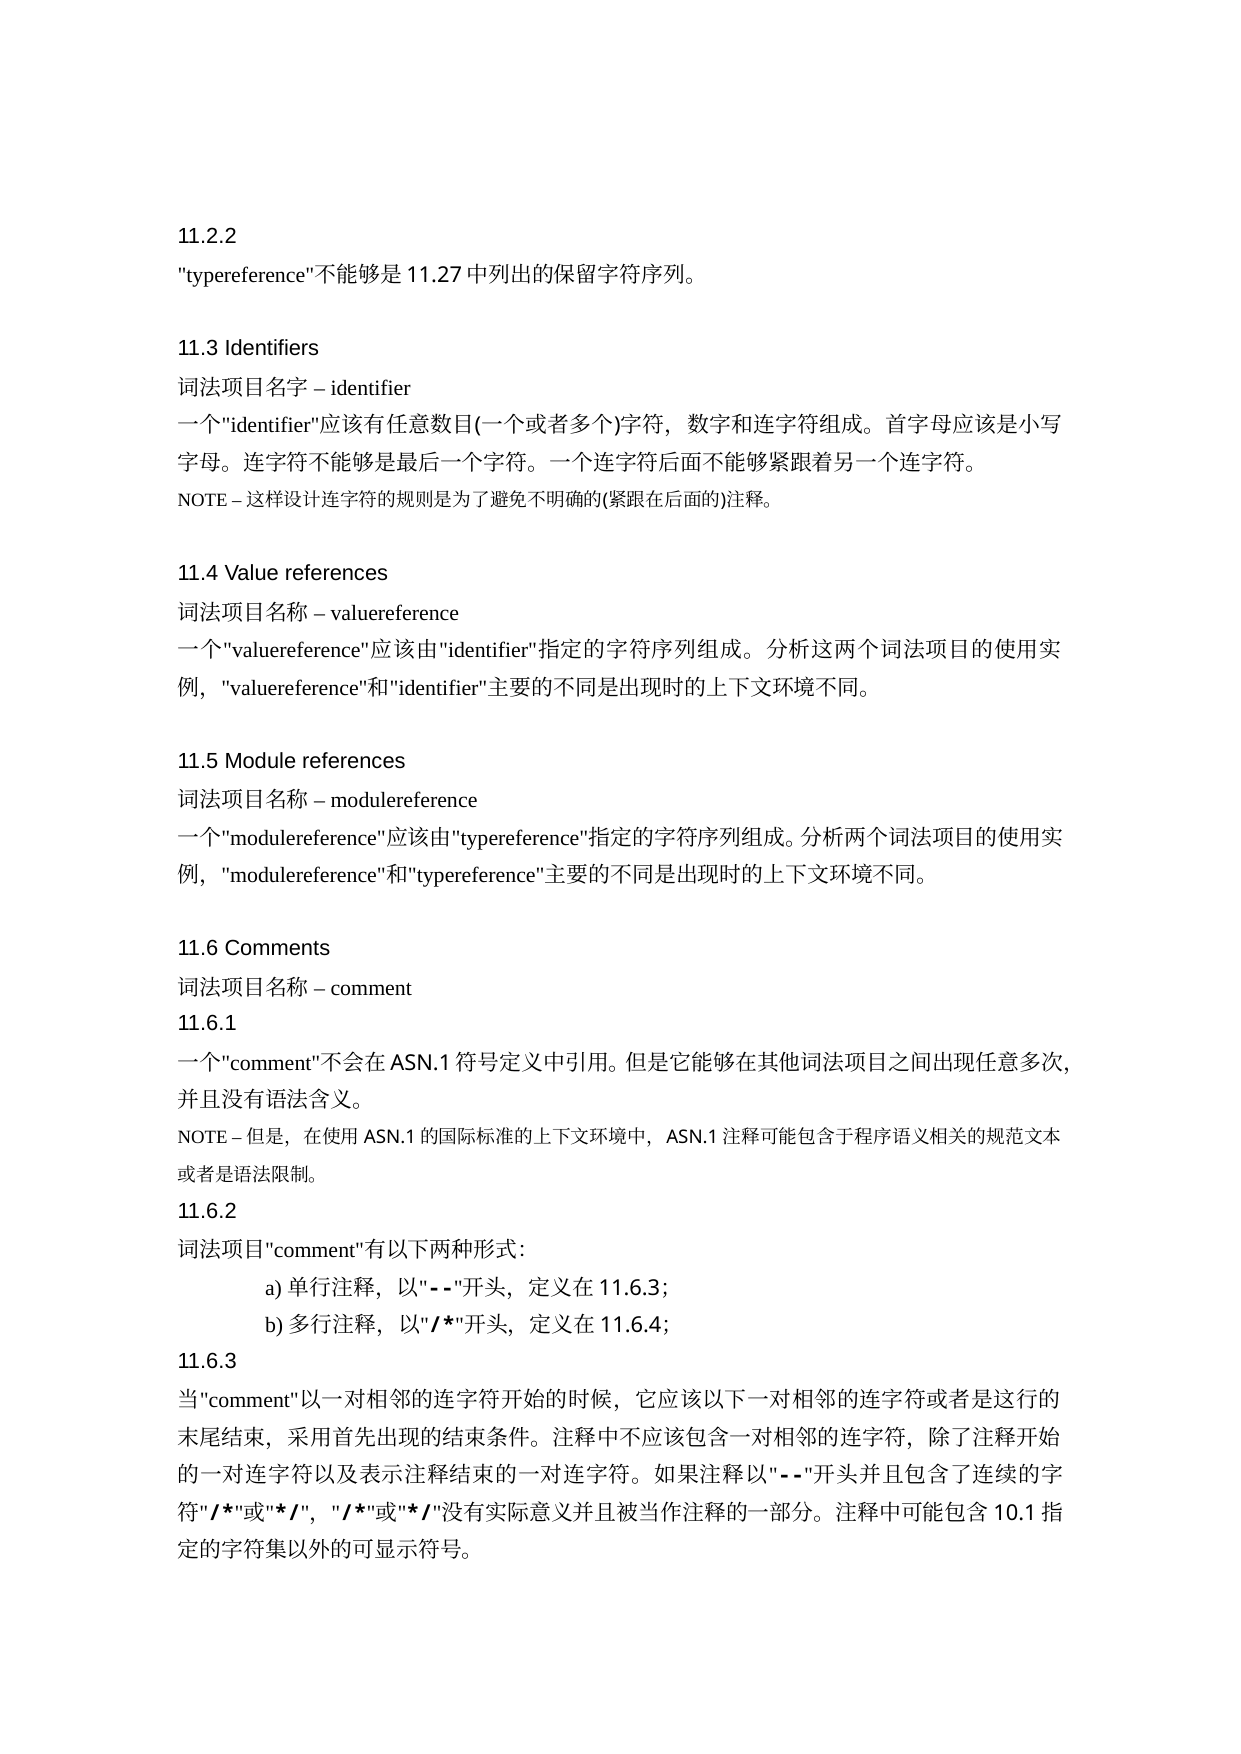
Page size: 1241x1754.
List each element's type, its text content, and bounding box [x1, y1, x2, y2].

text NOTE – 这样设计连字符的规则是为了避免不明确的(紧跟在后面的)注释。 [177, 479, 1063, 517]
subtitle 11.2.2 [177, 217, 1063, 254]
text b) 多行注释，以"/*"开头，定义在11.6.4； [177, 1304, 1063, 1342]
text 词法项目名称 – comment [177, 967, 1063, 1004]
subtitle 11.4 Value references [177, 554, 1063, 592]
subtitle 11.6.3 [177, 1342, 1063, 1379]
text "typereference"不能够是11.27中列出的保留字符序列。 [177, 254, 1063, 292]
subtitle 11.6 Comments [177, 929, 1063, 967]
subtitle 11.6.1 [177, 1004, 1063, 1042]
text 词法项目名称 – modulereference [177, 779, 1063, 817]
text 词法项目名称 – valuereference [177, 592, 1063, 629]
subtitle 11.6.2 [177, 1192, 1063, 1229]
text 一个"identifier"应该有任意数目(一个或者多个)字符，数字和连字符组成。首字母应该是小写字母。连字符不能够是最后一个字符。一个连字符后面不能够紧跟着另一个连字符。 [177, 404, 1063, 479]
text 一个"modulereference"应该由"typereference"指定的字符序列组成。分析两个词法项目的使用实例，"modulereference"和"typereference"主要的不同是出现时的上下文环境不同。 [177, 817, 1063, 892]
text 当"comment"以一对相邻的连字符开始的时候，它应该以下一对相邻的连字符或者是这行的末尾结束，采用首先出现的结束条件。注释中不应该包含一对相邻的连字符，除了注释开始的一对连字符以及表示注释结束的一对连字符。如果注释以"--"开头并且包含了连续的字符"/*"或"*/"，"/*"或"*/"没有实际意义并且被当作注释的一部分。注释中可能包含10.1指定的字符集以外的可显示符号。 [177, 1379, 1063, 1567]
text 一个"comment"不会在ASN.1符号定义中引用。但是它能够在其他词法项目之间出现任意多次，并且没有语法含义。 [177, 1042, 1063, 1117]
text 一个"valuereference"应该由"identifier"指定的字符序列组成。分析这两个词法项目的使用实例，"valuereference"和"identifier"主要的不同是出现时的上下文环境不同。 [177, 629, 1063, 704]
subtitle 11.3 Identifiers [177, 329, 1063, 367]
text a) 单行注释，以"--"开头，定义在11.6.3； [177, 1267, 1063, 1304]
subtitle 11.5 Module references [177, 742, 1063, 779]
text NOTE – 但是，在使用ASN.1的国际标准的上下文环境中，ASN.1注释可能包含于程序语义相关的规范文本或者是语法限制。 [177, 1117, 1063, 1192]
text 词法项目"comment"有以下两种形式： [177, 1229, 1063, 1267]
text 词法项目名字 – identifier [177, 367, 1063, 404]
